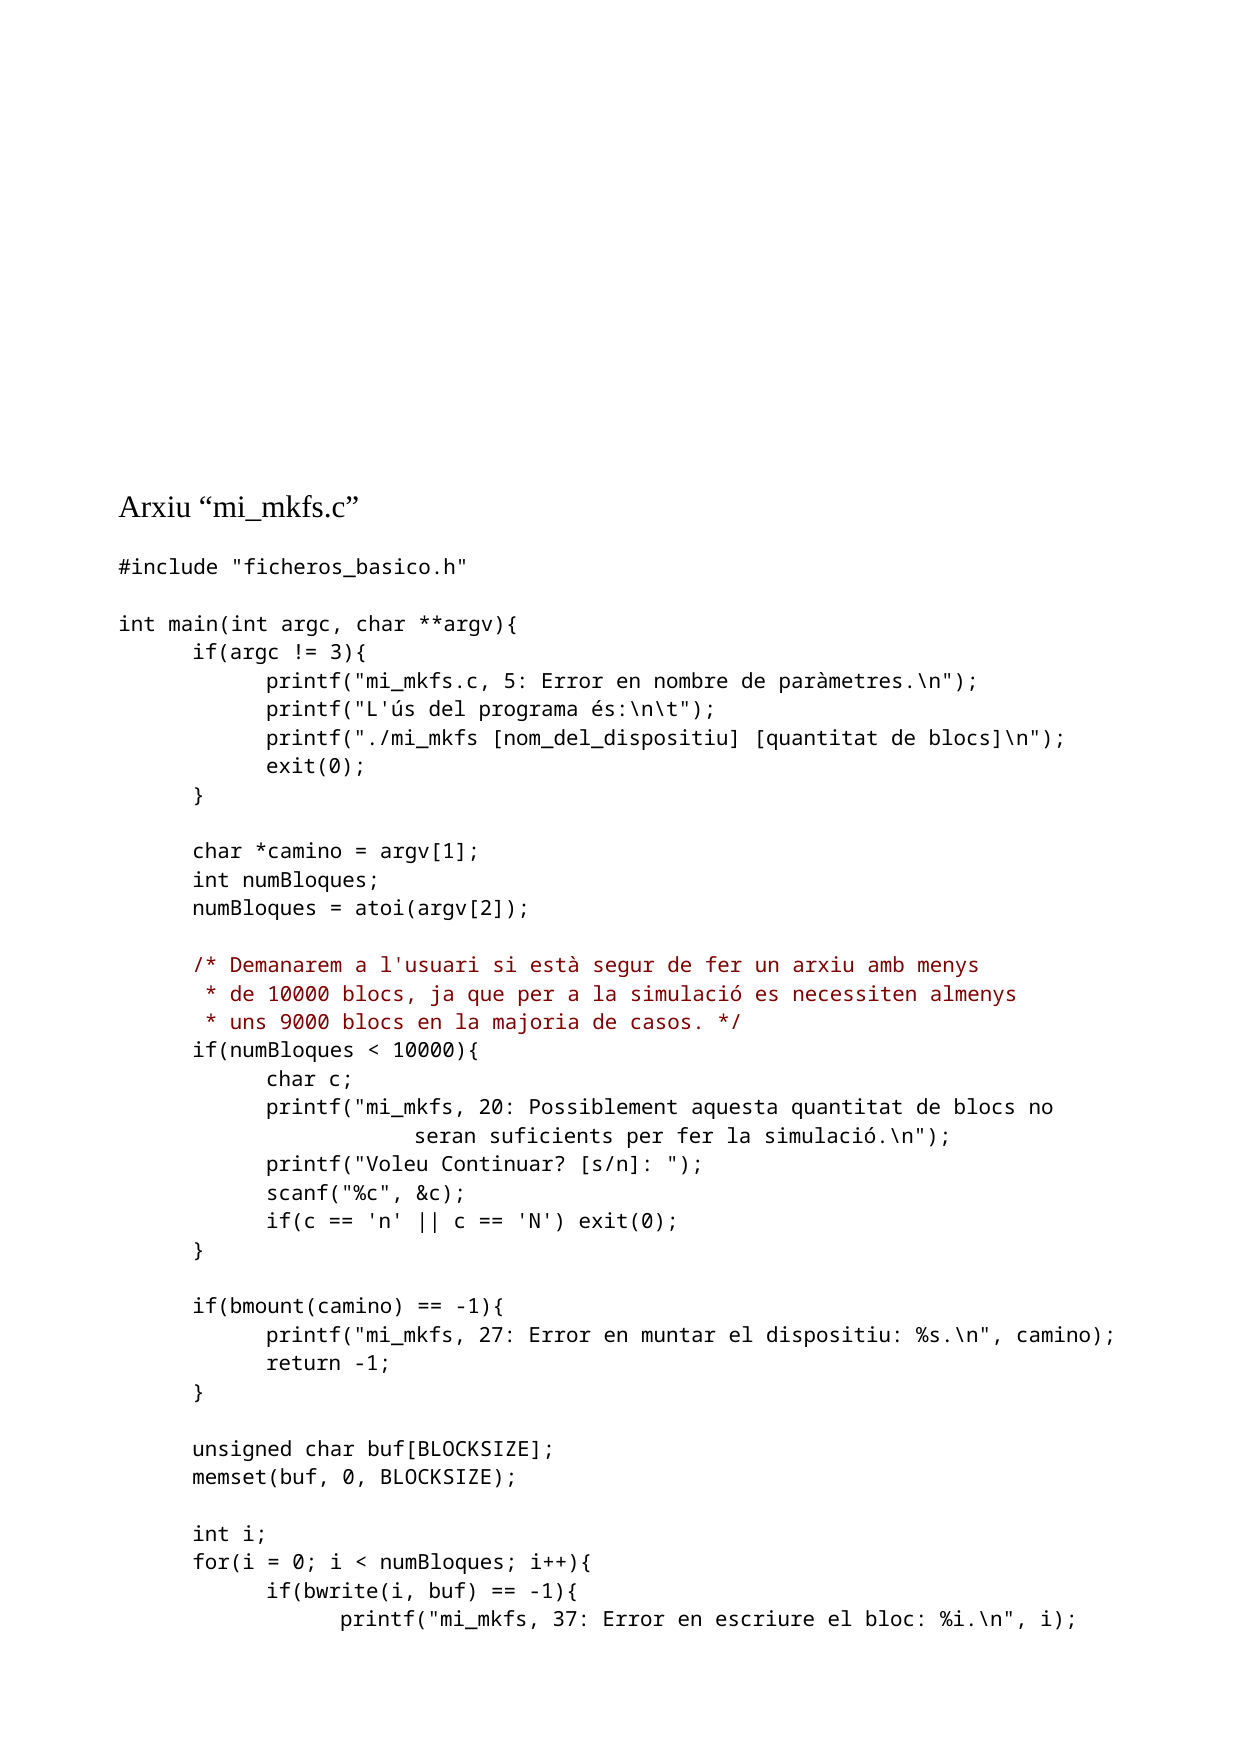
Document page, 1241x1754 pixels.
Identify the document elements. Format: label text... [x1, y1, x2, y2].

text printf("mi_mkfs, 37: Error en escriure el bloc: %i.\n", i); [118, 1604, 1122, 1633]
text printf("L'ús del programa és:\n\t"); [118, 694, 1122, 723]
text printf("./mi_mkfs [nom_del_dispositiu] [quantitat de blocs]\n"); [118, 723, 1122, 751]
text if(argc != 3){ [118, 637, 1122, 666]
text } [118, 1235, 1122, 1263]
text printf("mi_mkfs, 27: Error en muntar el dispositiu: %s.\n", camino); [118, 1320, 1122, 1348]
text * uns 9000 blocs en la majoria de casos. */ [118, 1007, 1122, 1036]
text for(i = 0; i < numBloques; i++){ [118, 1547, 1122, 1576]
text numBloques = atoi(argv[2]); [118, 893, 1122, 922]
text exit(0); [118, 751, 1122, 780]
text * de 10000 blocs, ja que per a la simulació es necessiten almenys [118, 979, 1122, 1007]
text if(bmount(camino) == -1){ [118, 1292, 1122, 1320]
text if(numBloques < 10000){ [118, 1036, 1122, 1064]
text printf("mi_mkfs, 20: Possiblement aquesta quantitat de blocs no seran suficients per fer la simulació.\n"); [118, 1092, 1122, 1149]
text printf("Voleu Continuar? [s/n]: "); [118, 1149, 1122, 1178]
text memset(buf, 0, BLOCKSIZE); [118, 1462, 1122, 1491]
text int numBloques; [118, 865, 1122, 893]
text } [118, 1377, 1122, 1405]
text if(c == 'n' || c == 'N') exit(0); [118, 1206, 1122, 1235]
text #include "ficheros_basico.h" [118, 552, 1122, 581]
text return -1; [118, 1348, 1122, 1377]
text unsigned char buf[BLOCKSIZE]; [118, 1434, 1122, 1462]
text int main(int argc, char **argv){ [118, 609, 1122, 637]
text if(bwrite(i, buf) == -1){ [118, 1576, 1122, 1604]
text char c; [118, 1064, 1122, 1092]
text int i; [118, 1519, 1122, 1547]
text scanf("%c", &c); [118, 1178, 1122, 1206]
text } [118, 780, 1122, 808]
text printf("mi_mkfs.c, 5: Error en nombre de paràmetres.\n"); [118, 666, 1122, 694]
text Arxiu “mi_mkfs.c” [118, 488, 1122, 524]
text char *camino = argv[1]; [118, 837, 1122, 865]
text /* Demanarem a l'usuari si està segur de fer un arxiu amb menys [118, 950, 1122, 979]
